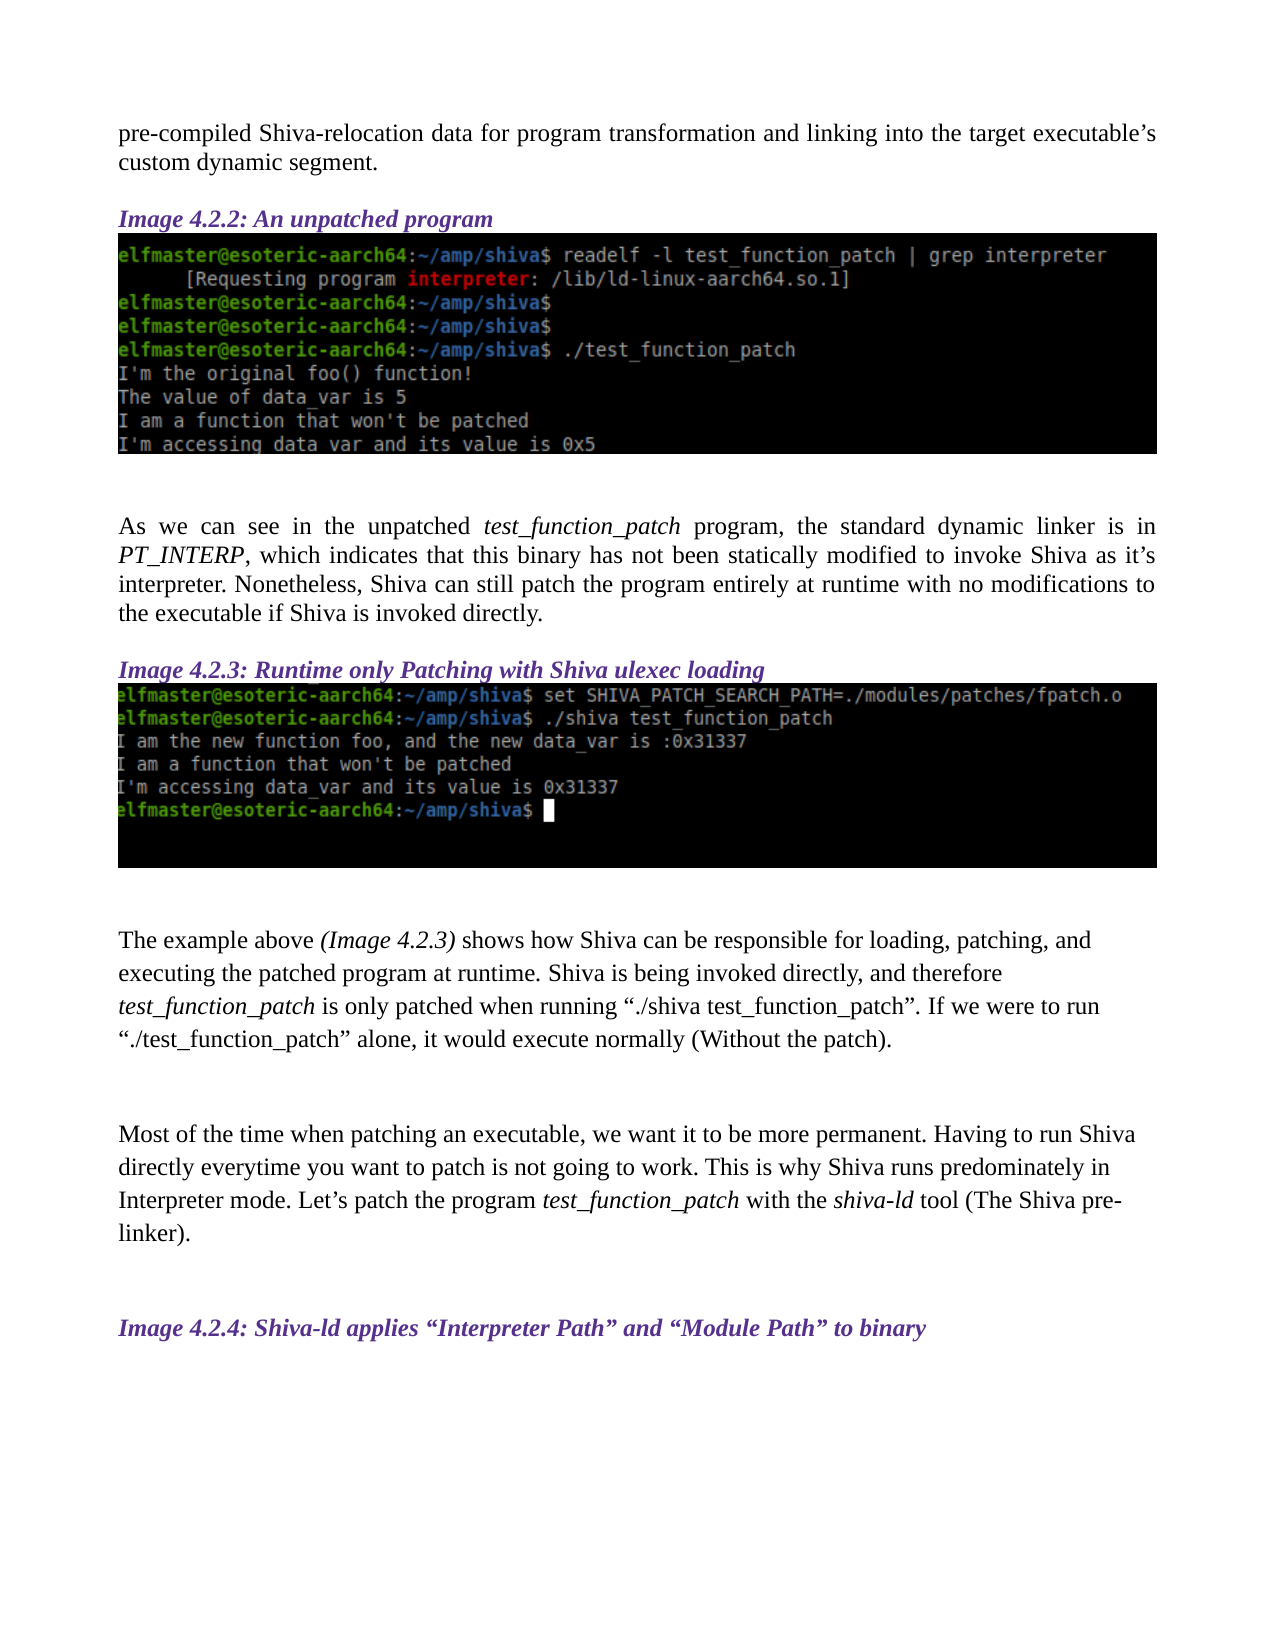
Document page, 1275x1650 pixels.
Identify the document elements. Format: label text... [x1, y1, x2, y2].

picture [118, 233, 1157, 454]
text pre-compiled Shiva-relocation data for program transformation and linking into the target executable’s custom dynamic segment. [118, 118, 1157, 176]
text Most of the time when patching an executable, we want it to be more permanent. Having to run Shiva directly everytime you want to patch is not going to work. This is why Shiva runs predominately in Interpreter mode. Let’s patch the program test_function_patch with the shiva-ld tool (The Shiva pre-linker). [118, 1119, 1157, 1247]
text Image 4.2.3: Runtime only Patching with Shiva ulexec loading [118, 655, 1157, 683]
text As we can see in the unpatched test_function_patch program, the standard dynamic linker is in PT_INTERP, which indicates that this binary has not been statically modified to invoke Shiva as it’s interpreter. Nonetheless, Shiva can still patch the program entirely at runtime with no modifications to the executable if Shiva is invoked directly. [118, 511, 1157, 626]
text The example above (Image 4.2.3) shows how Shiva can be responsible for loading, patching, and executing the patched program at runtime. Shiva is being invoked directly, and therefore test_function_patch is only patched when running “./shiva test_function_patch”. If we were to run “./test_function_patch” alone, it would execute normally (Without the patch). [118, 925, 1157, 1052]
text Image 4.2.2: An unpatched program [118, 204, 1157, 233]
text Image 4.2.4: Shiva-ld applies “Interpreter Path” and “Module Path” to binary [118, 1313, 1157, 1342]
picture [118, 683, 1157, 868]
